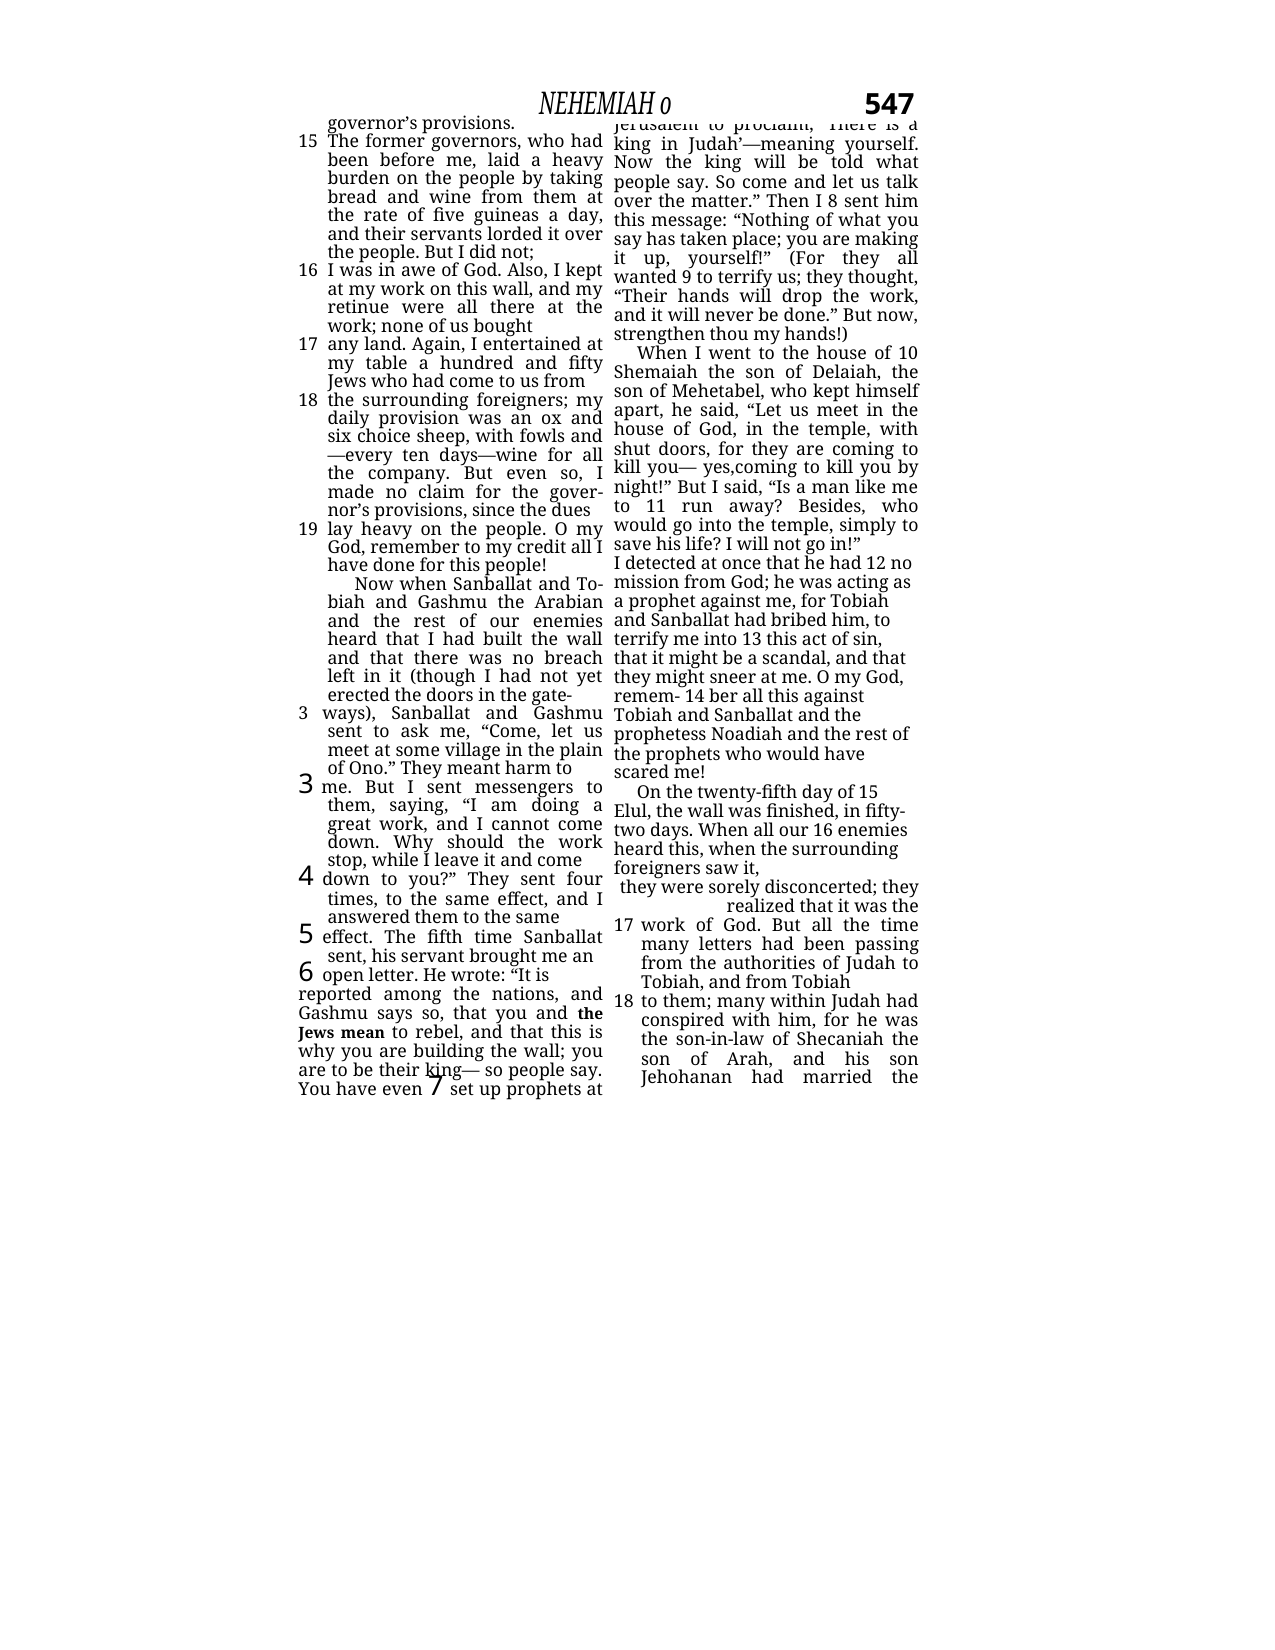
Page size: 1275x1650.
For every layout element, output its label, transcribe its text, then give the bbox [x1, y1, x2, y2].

list the surrounding foreigners; my daily provision was an ox and six choice sheep, with fowls and —every ten days—wine for all the company. But even so, I made no claim for the gover­nor’s provisions, since the dues [298, 391, 603, 520]
text Now when Sanballat and To­biah and Gashmu the Ara­bian and the rest of our enemies heard that I had built the wall and that there was no breach left in it (though I had not yet erected the doors in the gate- [327, 576, 603, 705]
text Jerusalem to proclaim, ‘There is a king in Judah’—meaning yourself. Now the king will be told what people say. So come and let us talk over the matter.” Then I 8 sent him this message: “Noth­ing of what you say has taken place; you are making it up, yourself!” (For they all wanted 9 to terrify us; they thought, “Their hands will drop the work, and it will never be done.” But now, strengthen thou my hands!) [614, 116, 919, 344]
list to them; many within Judah had conspired with him, for he was the son-in-law of Shecaniah the son of Arah, and his son Jehohanan had married the [614, 992, 919, 1088]
list The former governors, who had been before me, laid a heavy burden on the people by taking bread and wine from them at the rate of five guineas a day, and their servants lorded it over the people. But I did not; [298, 133, 603, 262]
list any land. Again, I entertained at my table a hundred and fifty Jews who had come to us from [298, 336, 603, 391]
list ways), Sanballat and Gashmu sent to ask me, “Come, let us meet at some village in the plain of Ono.” They meant harm to [298, 705, 603, 778]
list open letter. He wrote: “It is [298, 966, 603, 985]
list me. But I sent messengers to them, saying, “I am doing a great work, and I cannot come down. Why should the work stop, while I leave it and come [298, 778, 603, 871]
text they were sorely disconcerted; they realized that it was the [614, 878, 919, 916]
text On the twenty-fifth day of 15 Elul, the wall was finished, in fifty-two days. When all our 16 enemies heard this, when the surrounding foreigners saw it, [614, 783, 919, 878]
text governor’s provisions. [327, 116, 603, 133]
text reported among the nations, and Gashmu says so, that you and the Jews mean to rebel, and that this is why you are building the wall; you are to be their king— so people say. You have even 7 set up prophets at [298, 985, 603, 1099]
list work of God. But all the time many letters had been pass­ing from the authorities of Ju­dah to Tobiah, and from Tobiah [614, 916, 919, 992]
list down to you?” They sent four times, to the same effect, and I answered them to the same [298, 871, 603, 928]
list I was in awe of God. Also, I kept at my work on this wall, and my retinue were all there at the work; none of us bought [298, 262, 603, 336]
list effect. The fifth time Sanballat sent, his servant brought me an [298, 928, 603, 966]
text When I went to the house of 10 Shemaiah the son of Delaiah, the son of Mehetabel, who kept himself apart, he said, “Let us meet in the house of God, in the temple, with shut doors, for they are coming to kill you— yes,coming to kill you by night!” But I said, “Is a man like me to 11 run away? Besides, who would go into the temple, simply to save his life? I will not go in!” [614, 344, 919, 554]
text I detected at once that he had 12 no mission from God; he was acting as a prophet against me, for Tobiah and Sanballat had bribed him, to terrify me into 13 this act of sin, that it might be a scandal, and that they might sneer at me. O my God, remem- 14 ber all this against Tobiah and Sanballat and the prophetess Noadiah and the rest of the prophets who would have scared me! [614, 554, 919, 783]
list lay heavy on the people. O my God, remember to my credit all I have done for this people! [298, 520, 603, 576]
